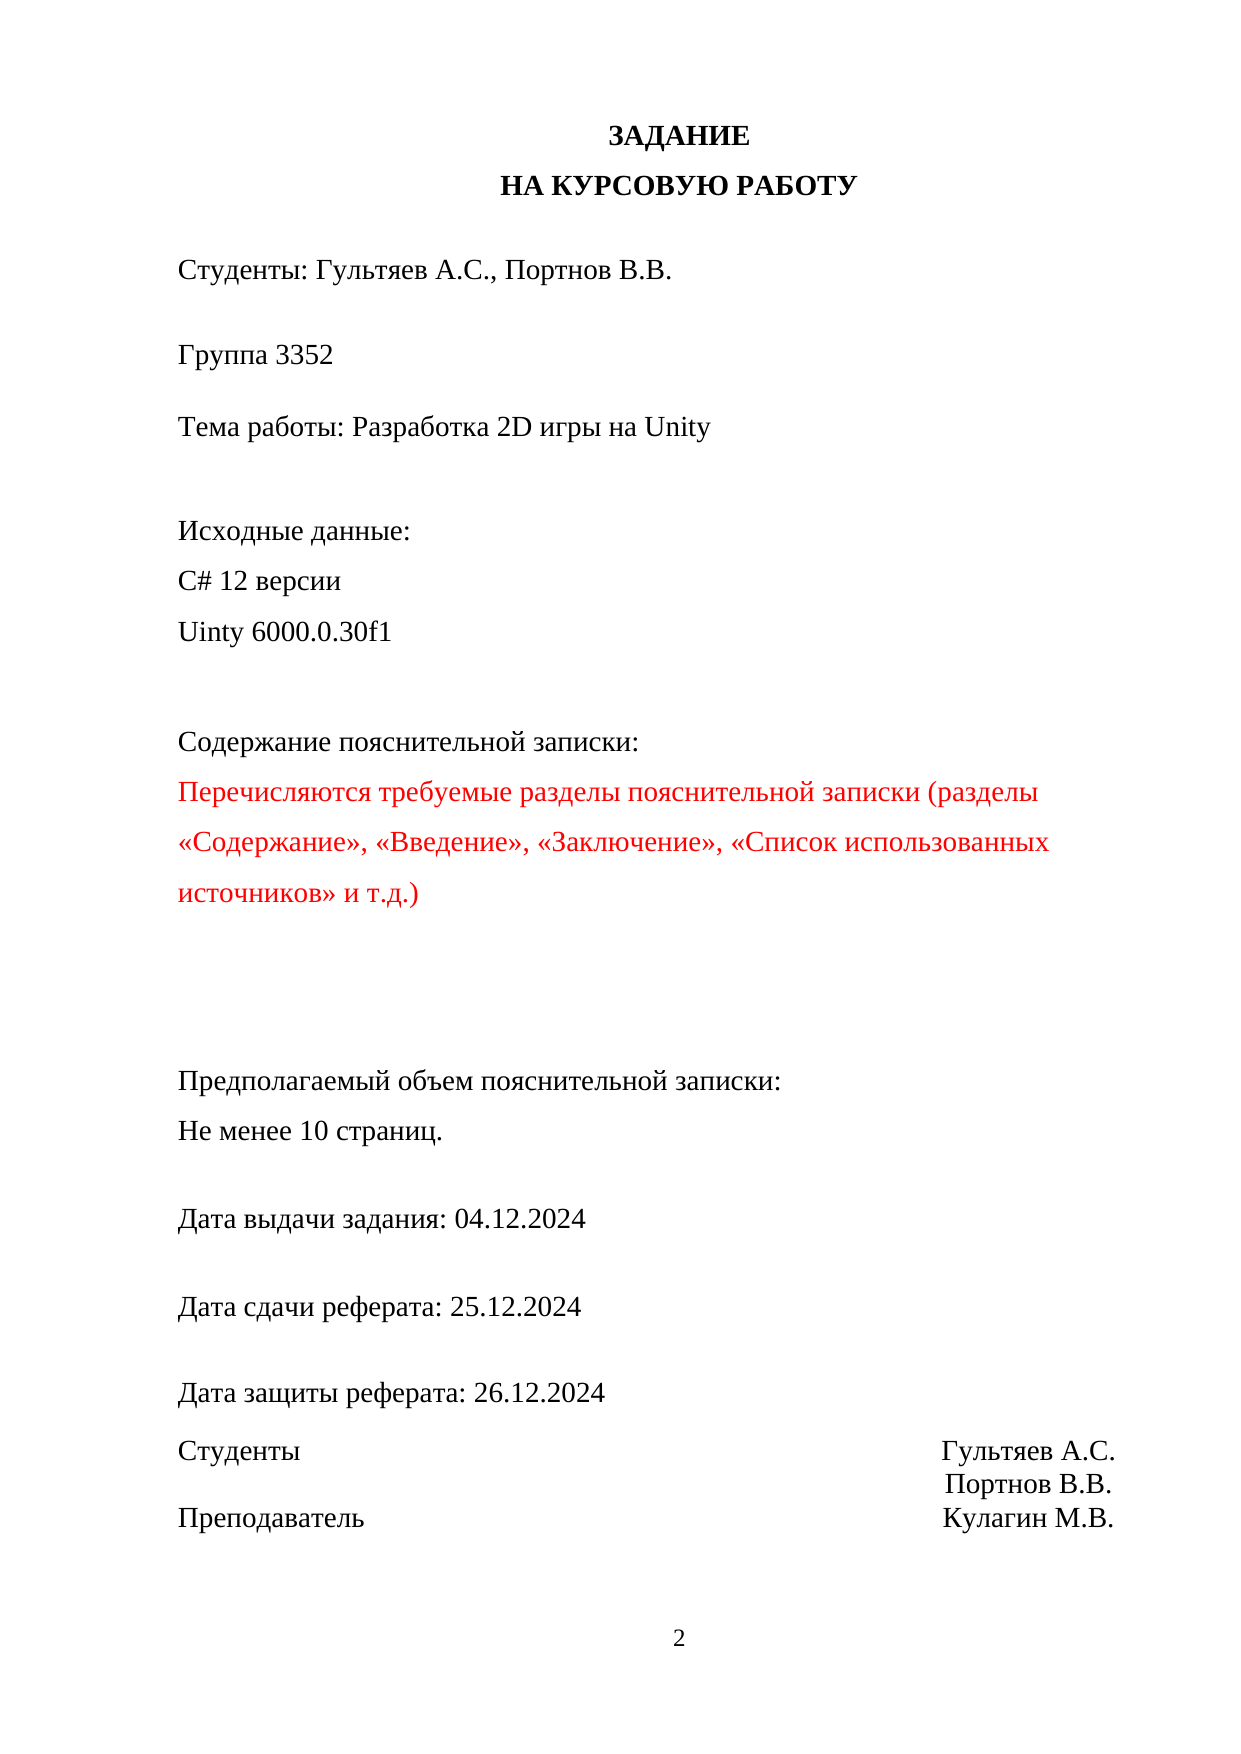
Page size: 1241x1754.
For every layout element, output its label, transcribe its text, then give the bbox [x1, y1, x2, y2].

table_cell Предполагаемый объем пояснительной записки: Не менее 10 страниц. [166, 1063, 1192, 1202]
table_cell Кулагин М.В. [864, 1500, 1192, 1564]
table_cell Исходные данные: C# 12 версии Uinty 6000.0.30f1 [166, 513, 1192, 724]
table_cell Тема работы: Разработка 2D игры на Unity [166, 409, 1192, 513]
text НА КУРСОВУЮ РАБОТУ [177, 168, 1181, 202]
table_cell Содержание пояснительной записки: Перечисляются требуемые разделы пояснительной записки (разделы «Содержание», «Введение», «Заключение», «Список использованных источников» и т.д.) [166, 724, 1192, 1063]
table_cell Дата сдачи реферата: 25.12.2024 [166, 1289, 1192, 1376]
table_cell [610, 1433, 864, 1500]
table_cell [610, 1500, 864, 1564]
table_cell Группа 3352 [166, 338, 1192, 409]
table_header Студенты: Гультяев А.С., Портнов В.В. [166, 252, 1192, 337]
table_cell Преподаватель [166, 1500, 610, 1564]
table_cell Дата выдачи задания: 04.12.2024 [166, 1202, 1192, 1289]
table_cell Студенты [166, 1433, 610, 1500]
table_cell Дата защиты реферата: 26.12.2024 [166, 1376, 1192, 1433]
table_cell Гультяев А.С. Портнов В.В. [864, 1433, 1192, 1500]
text ЗАДАНИЕ [177, 118, 1181, 152]
